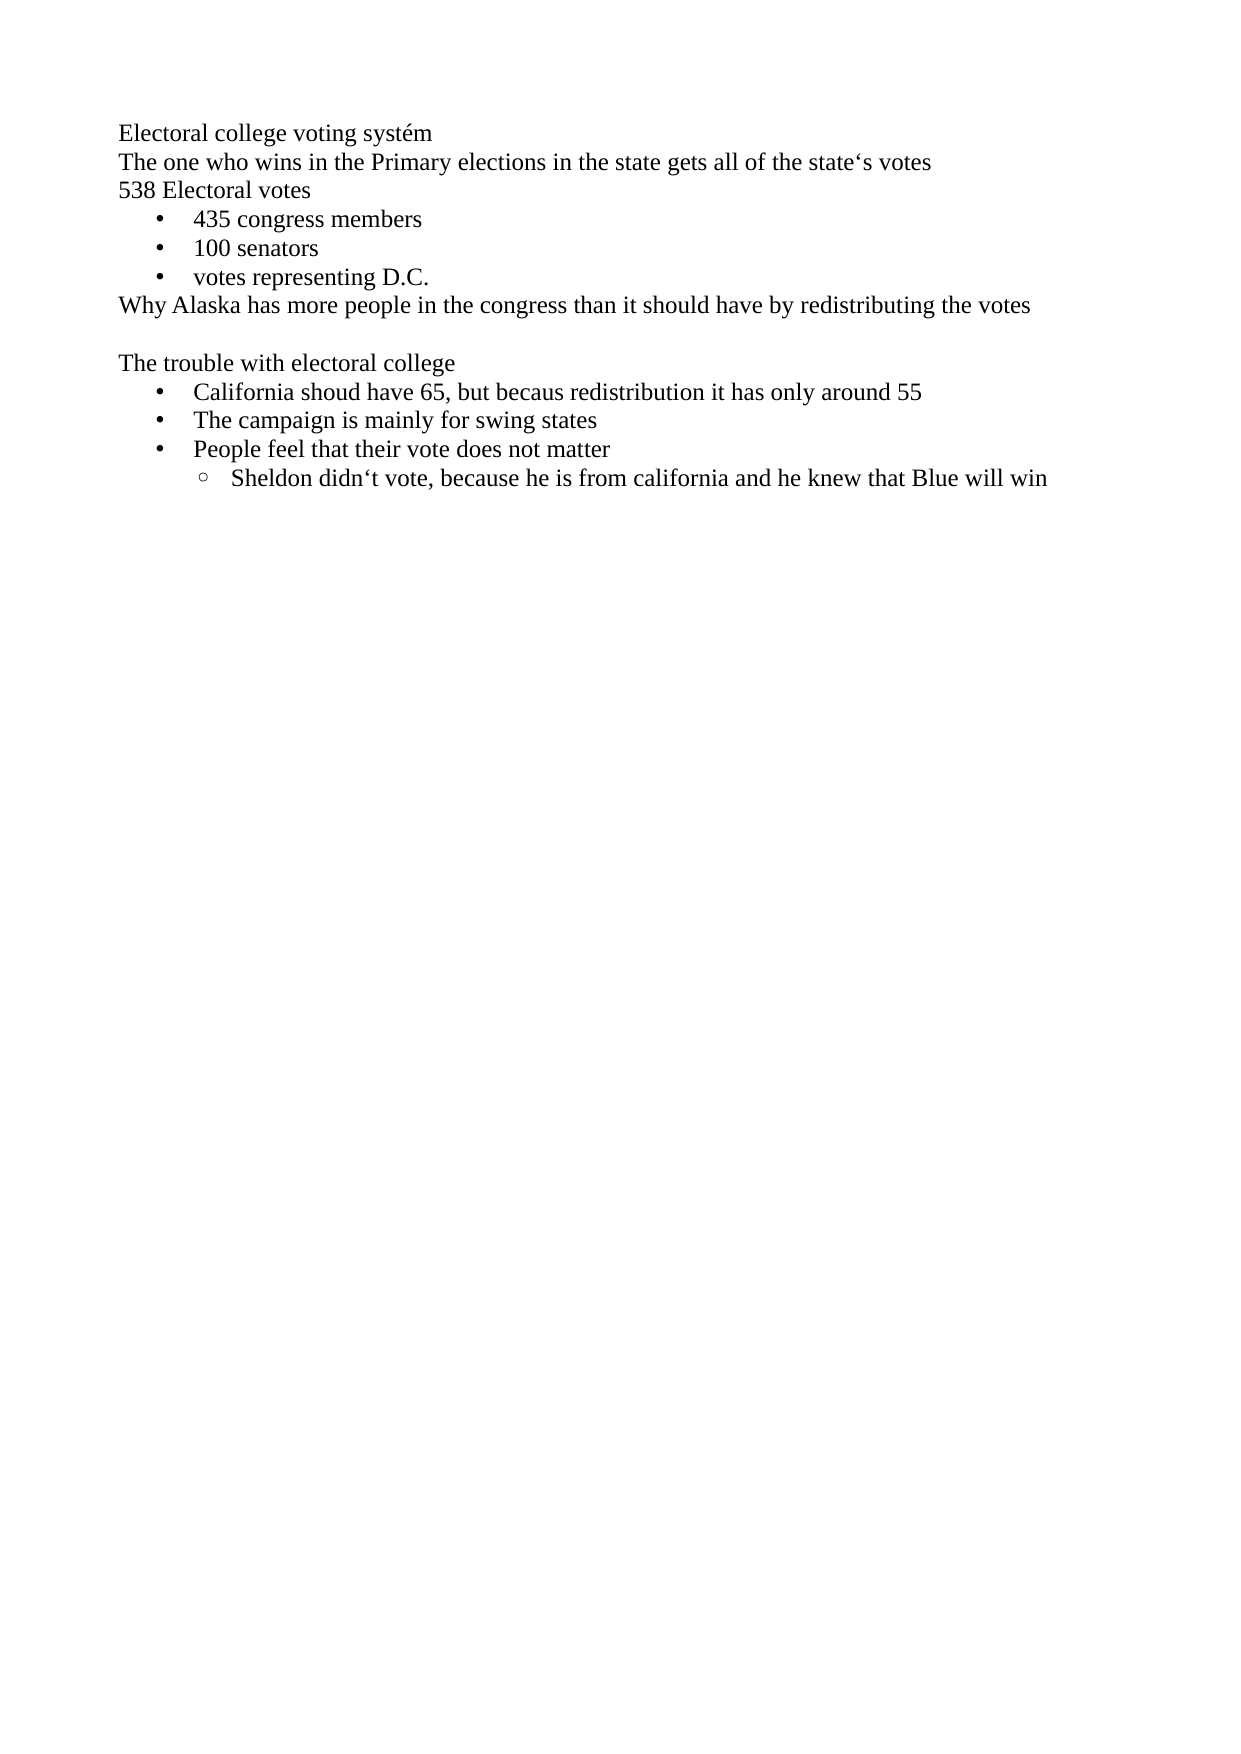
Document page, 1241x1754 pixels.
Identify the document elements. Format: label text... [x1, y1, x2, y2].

list votes representing D.C. [156, 262, 1122, 291]
list Sheldon didn‘t vote, because he is from california and he knew that Blue will win [193, 463, 1122, 492]
list The campaign is mainly for swing states [156, 406, 1122, 434]
text The trouble with electoral college [118, 348, 1122, 377]
text The one who wins in the Primary elections in the state gets all of the state‘s votes [118, 147, 1122, 176]
text 538 Electoral votes [118, 176, 1122, 204]
list 435 congress members [156, 204, 1122, 233]
list People feel that their vote does not matter [156, 434, 1122, 463]
list California shoud have 65, but becaus redistribution it has only around 55 [156, 377, 1122, 406]
text Electoral college voting systém [118, 118, 1122, 147]
text Why Alaska has more people in the congress than it should have by redistributing the votes [118, 291, 1122, 319]
list 100 senators [156, 233, 1122, 262]
